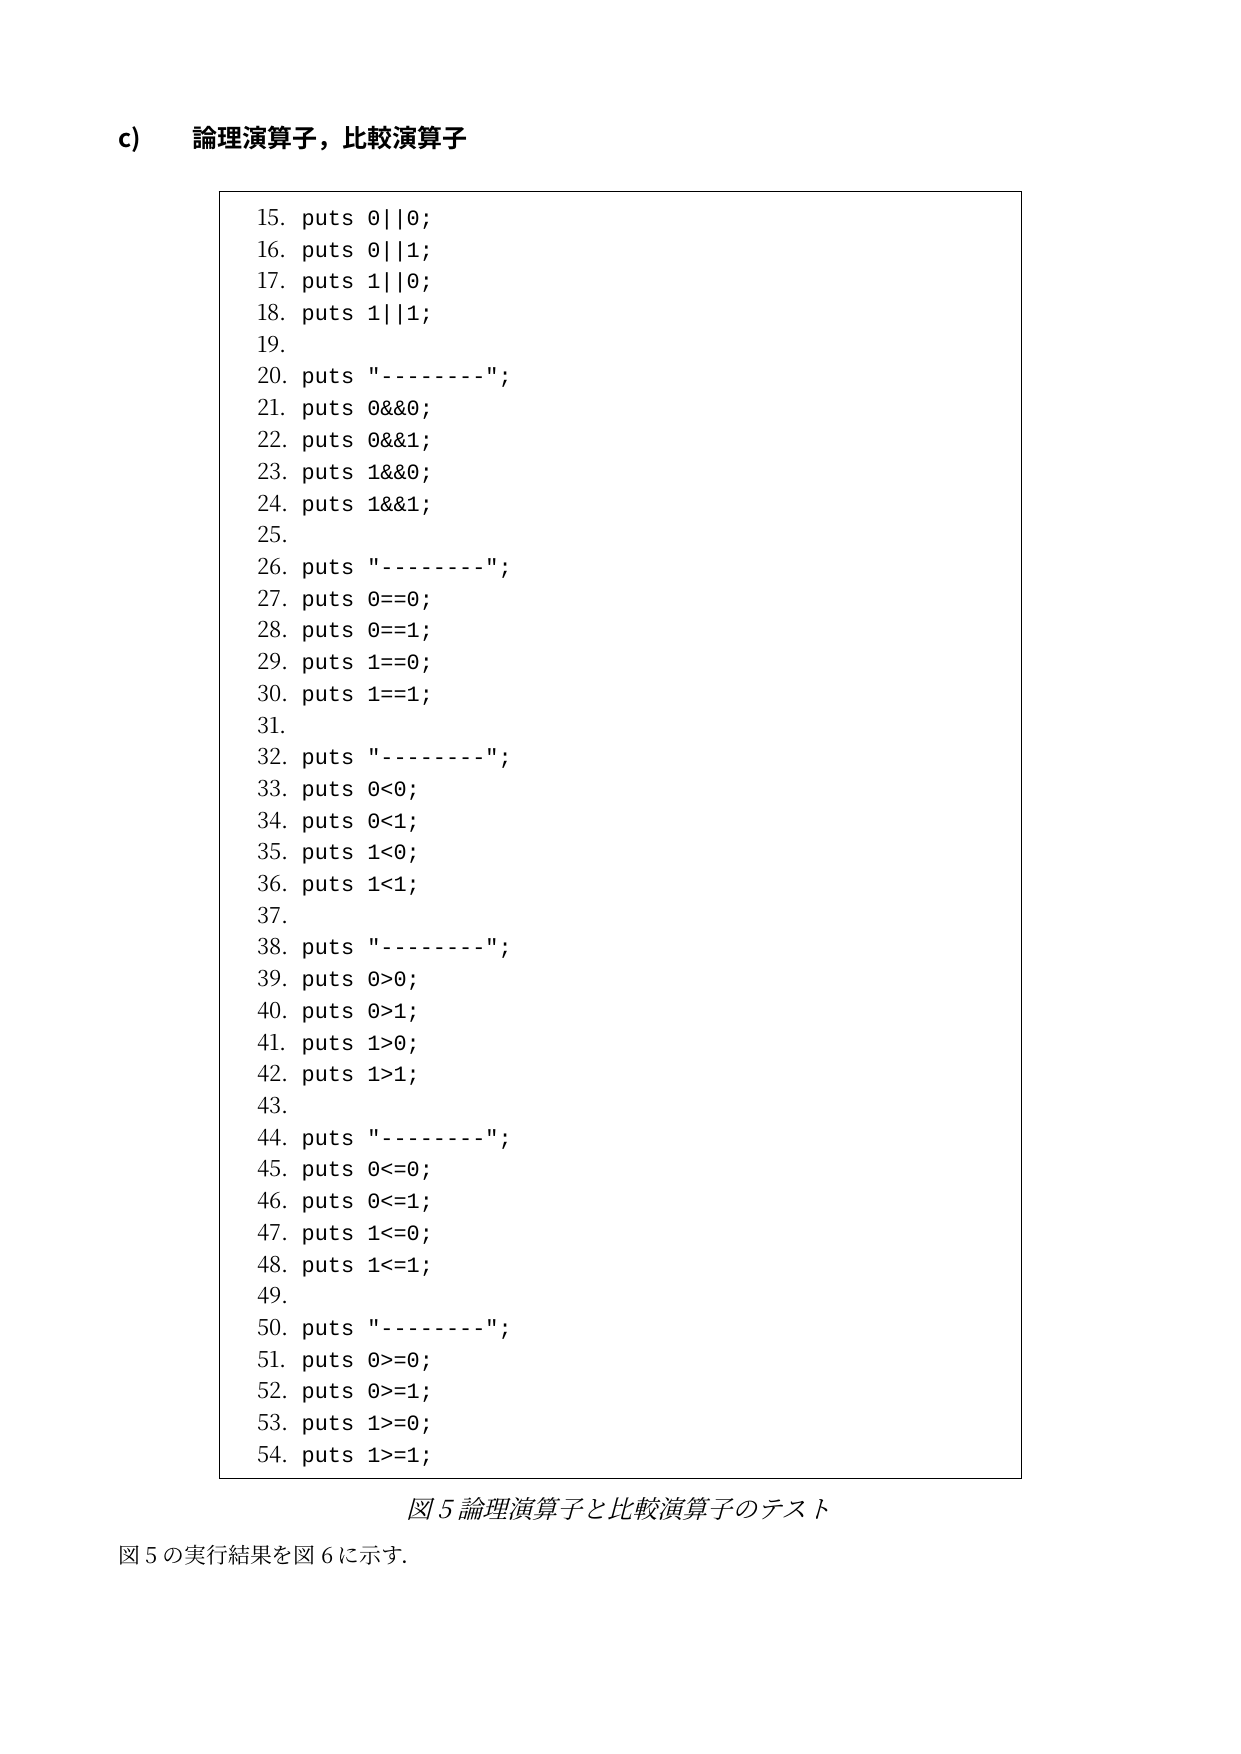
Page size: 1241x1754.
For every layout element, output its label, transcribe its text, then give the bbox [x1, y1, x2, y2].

list puts "--------"; [257, 929, 1013, 961]
list puts "--------"; [257, 739, 1013, 771]
list puts 1==0; [257, 644, 1013, 676]
list puts 0>=1; [257, 1374, 1013, 1406]
list puts 1&&1; [257, 486, 1013, 517]
subtitle 論理演算子，比較演算子 [118, 118, 1122, 154]
list puts 0==0; [257, 581, 1013, 612]
list puts "--------"; [257, 359, 1013, 390]
list puts 0>1; [257, 993, 1013, 1025]
list puts 1<=1; [257, 1247, 1013, 1279]
text 図 5 論理演算子と比較演算子のテスト [118, 179, 1122, 1526]
list puts 0>=0; [257, 1342, 1013, 1374]
list puts 1==1; [257, 676, 1013, 708]
list puts 1>=0; [257, 1406, 1013, 1437]
list puts 0<=1; [257, 1183, 1013, 1215]
list puts 1>0; [257, 1025, 1013, 1057]
list puts "--------"; [257, 549, 1013, 581]
list puts 1||0; [257, 264, 1013, 295]
list puts 0==1; [257, 612, 1013, 644]
list puts 0>0; [257, 961, 1013, 993]
list puts 1>=1; [257, 1437, 1013, 1469]
list puts 1>1; [257, 1057, 1013, 1088]
list puts 0<=0; [257, 1152, 1013, 1183]
text 図 5の実行結果を図 6に示す． [118, 1538, 1122, 1570]
list puts 1<0; [257, 834, 1013, 866]
list puts "--------"; [257, 1310, 1013, 1342]
list puts 1<=0; [257, 1215, 1013, 1247]
list puts 0&&1; [257, 422, 1013, 454]
list puts 1<1; [257, 866, 1013, 898]
list puts 0||1; [257, 232, 1013, 264]
list puts 0||0; [257, 200, 1013, 232]
list puts 0&&0; [257, 390, 1013, 422]
list puts 0<0; [257, 771, 1013, 803]
list puts "--------"; [257, 1120, 1013, 1152]
list puts 1&&0; [257, 454, 1013, 486]
list puts 1||1; [257, 295, 1013, 327]
list puts 0<1; [257, 803, 1013, 834]
